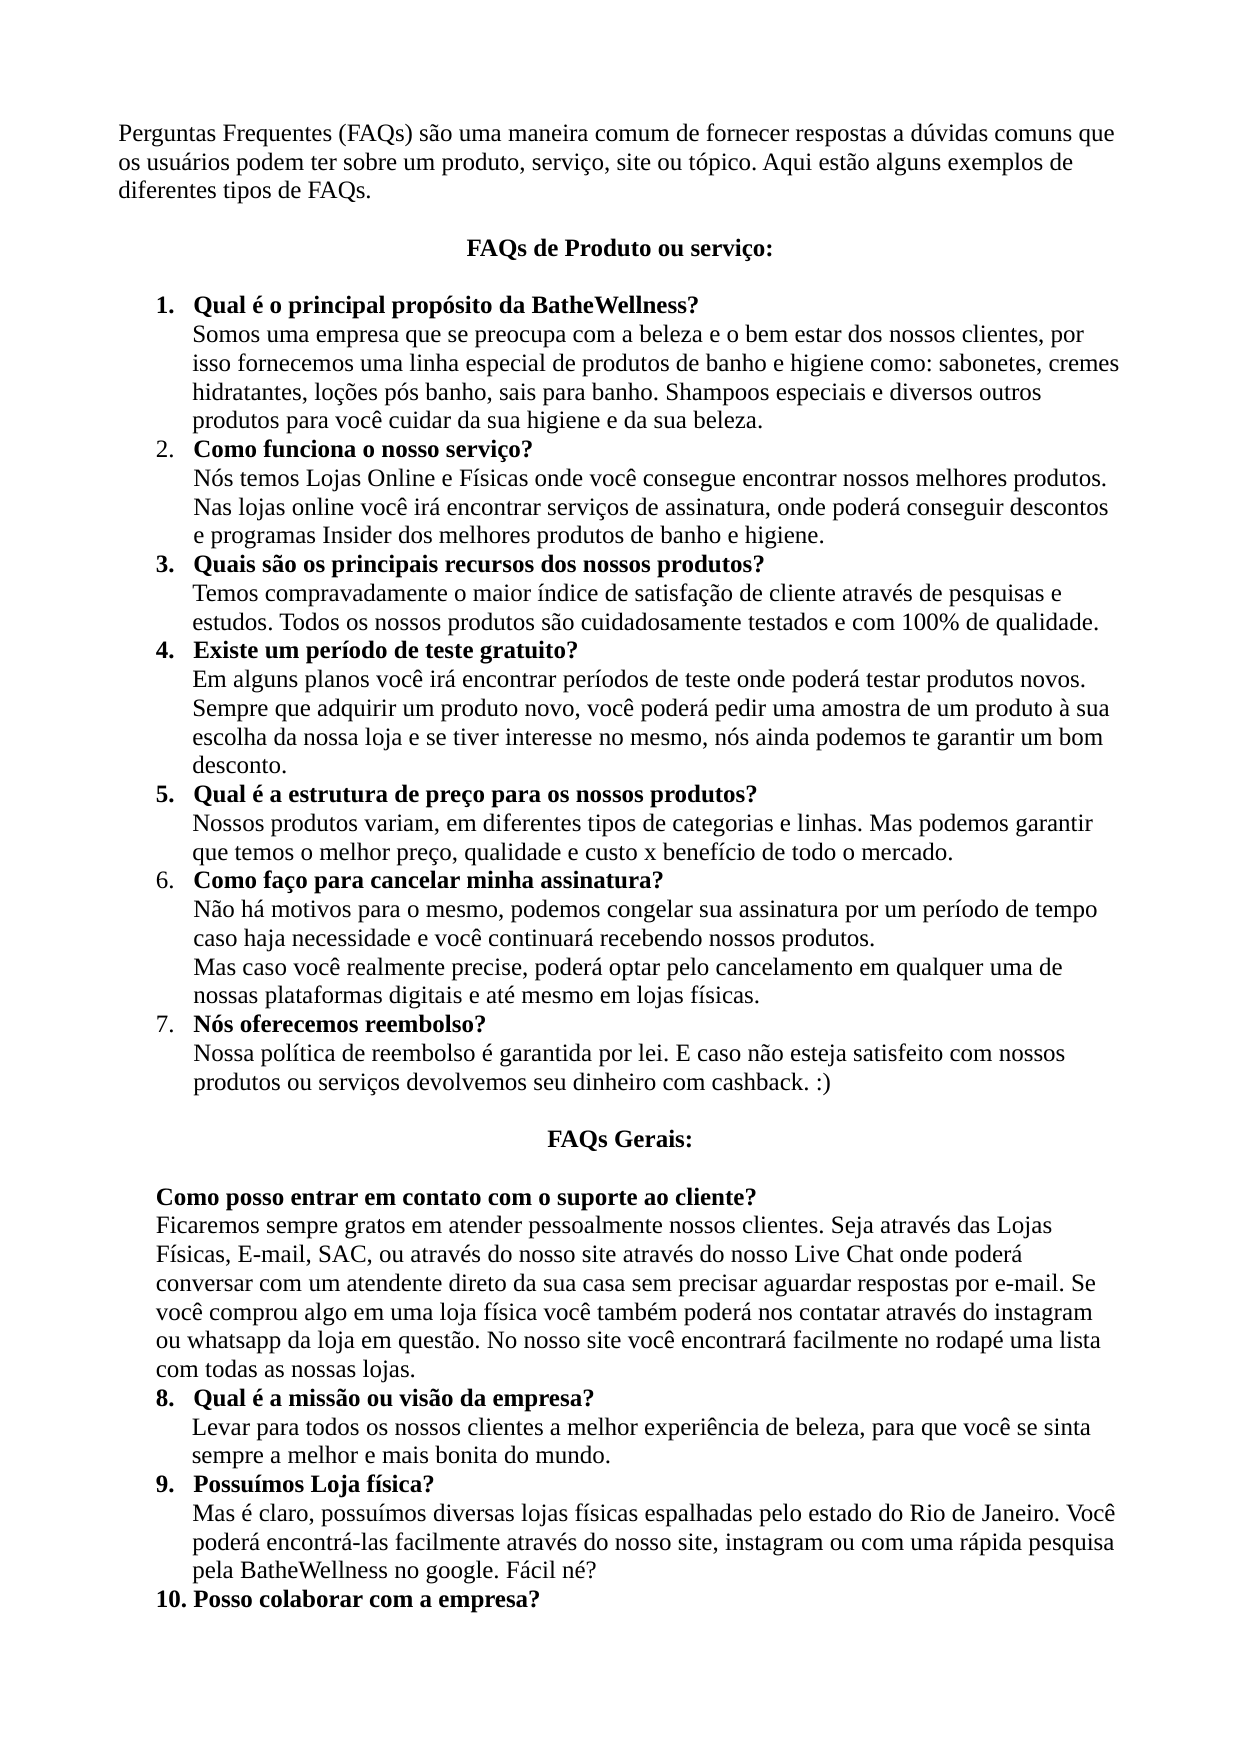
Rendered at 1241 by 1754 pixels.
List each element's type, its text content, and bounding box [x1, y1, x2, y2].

list Quais são os principais recursos dos nossos produtos? [156, 549, 1122, 578]
text Mas é claro, possuímos diversas lojas físicas espalhadas pelo estado do Rio de Janeiro. Você poderá encontrá-las facilmente através do nosso site, instagram ou com uma rápida pesquisa pela BatheWellness no google. Fácil né? [192, 1498, 1122, 1584]
text Temos compravadamente o maior índice de satisfação de cliente através de pesquisas e estudos. Todos os nossos produtos são cuidadosamente testados e com 100% de qualidade. [192, 578, 1122, 636]
list Como funciona o nosso serviço? Nós temos Lojas Online e Físicas onde você consegue encontrar nossos melhores produtos. Nas lojas online você irá encontrar serviços de assinatura, onde poderá conseguir descontos e programas Insider dos melhores produtos de banho e higiene. [156, 434, 1122, 549]
text Nossos produtos variam, em diferentes tipos de categorias e linhas. Mas podemos garantir que temos o melhor preço, qualidade e custo x benefício de todo o mercado. [192, 808, 1122, 866]
text Perguntas Frequentes (FAQs) são uma maneira comum de fornecer respostas a dúvidas comuns que os usuários podem ter sobre um produto, serviço, site ou tópico. Aqui estão alguns exemplos de diferentes tipos de FAQs. [118, 118, 1122, 204]
text Como posso entrar em contato com o suporte ao cliente? Ficaremos sempre gratos em atender pessoalmente nossos clientes. Seja através das Lojas Físicas, E-mail, SAC, ou através do nosso site através do nosso Live Chat onde poderá conversar com um atendente direto da sua casa sem precisar aguardar respostas por e-mail. Se você comprou algo em uma loja física você também poderá nos contatar através do instagram ou whatsapp da loja em questão. No nosso site você encontrará facilmente no rodapé uma lista com todas as nossas lojas. [156, 1182, 1122, 1383]
list Possuímos Loja física? [156, 1469, 1122, 1498]
list Posso colaborar com a empresa? [156, 1584, 1122, 1613]
text FAQs Gerais: [118, 1124, 1122, 1153]
list Como faço para cancelar minha assinatura? Não há motivos para o mesmo, podemos congelar sua assinatura por um período de tempo caso haja necessidade e você continuará recebendo nossos produtos. Mas caso você realmente precise, poderá optar pelo cancelamento em qualquer uma de nossas plataformas digitais e até mesmo em lojas físicas. [156, 866, 1122, 1009]
text FAQs de Produto ou serviço: [118, 233, 1122, 262]
list Nós oferecemos reembolso? Nossa política de reembolso é garantida por lei. E caso não esteja satisfeito com nossos produtos ou serviços devolvemos seu dinheiro com cashback. :) [156, 1009, 1122, 1096]
list Qual é o principal propósito da BatheWellness? [156, 291, 1122, 319]
list Qual é a estrutura de preço para os nossos produtos? [156, 779, 1122, 808]
text Em alguns planos você irá encontrar períodos de teste onde poderá testar produtos novos. Sempre que adquirir um produto novo, você poderá pedir uma amostra de um produto à sua escolha da nossa loja e se tiver interesse no mesmo, nós ainda podemos te garantir um bom desconto. [192, 664, 1122, 779]
text Levar para todos os nossos clientes a melhor experiência de beleza, para que você se sinta sempre a melhor e mais bonita do mundo. [192, 1412, 1122, 1469]
text Somos uma empresa que se preocupa com a beleza e o bem estar dos nossos clientes, por isso fornecemos uma linha especial de produtos de banho e higiene como: sabonetes, cremes hidratantes, loções pós banho, sais para banho. Shampoos especiais e diversos outros produtos para você cuidar da sua higiene e da sua beleza. [192, 319, 1122, 434]
list Qual é a missão ou visão da empresa? [156, 1383, 1122, 1412]
list Existe um período de teste gratuito? [156, 636, 1122, 664]
